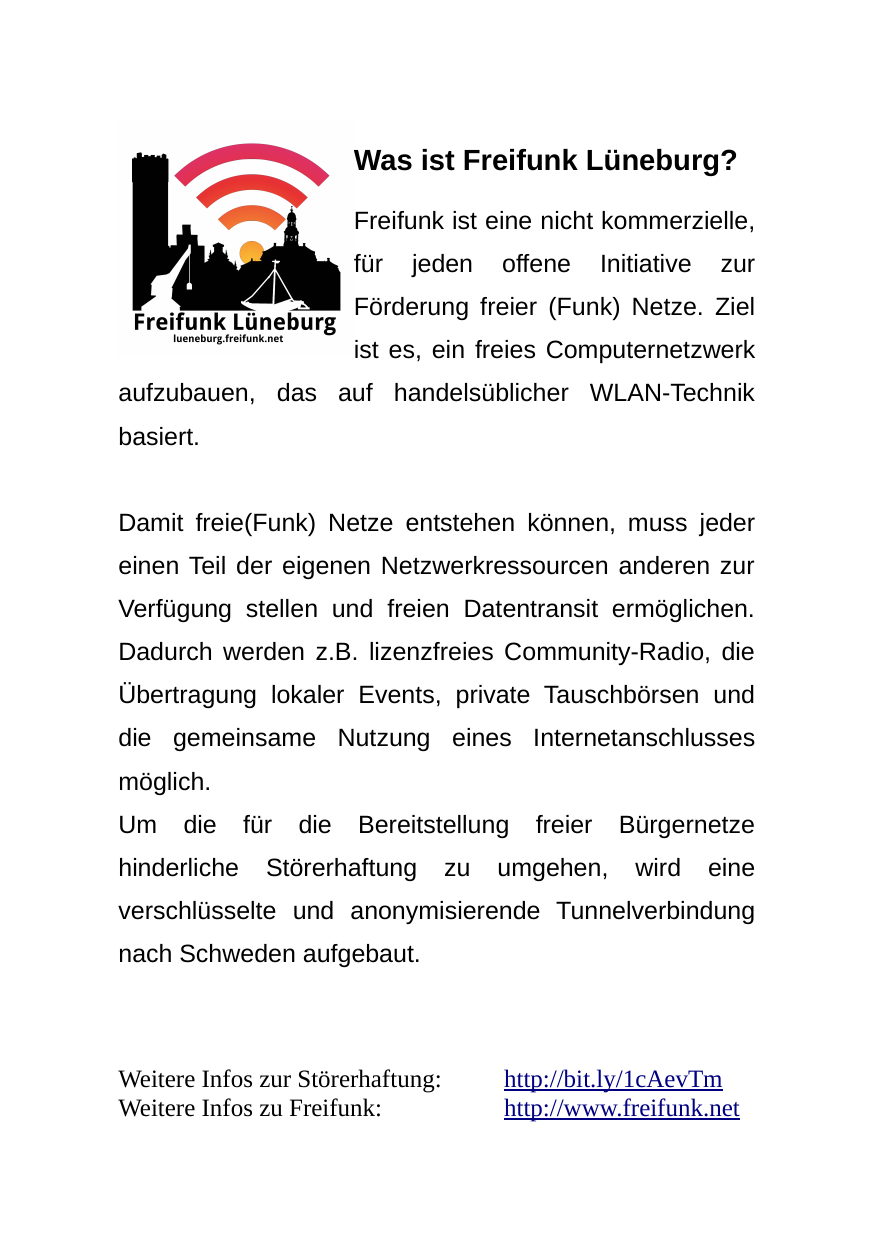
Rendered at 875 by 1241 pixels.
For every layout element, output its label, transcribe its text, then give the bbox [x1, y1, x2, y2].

picture [117, 120, 354, 357]
text Damit freie(Funk) Netze entstehen können, muss jeder einen Teil der eigenen Netzwerkressourcen anderen zur Verfügung stellen und freien Datentransit ermöglichen. Dadurch werden z.B. lizenzfreies Community-Radio, die Übertragung lokaler Events, private Tauschbörsen und die gemeinsame Nutzung eines Internetanschlusses möglich. [118, 508, 756, 795]
subtitle Was ist Freifunk Lüneburg? [354, 143, 756, 177]
text Um die für die Bereitstellung freier Bürgernetze hinderliche Störerhaftung zu umgehen, wird eine verschlüsselte und anonymisierende Tunnelverbindung nach Schweden aufgebaut. [118, 810, 756, 968]
text Freifunk ist eine nicht kommerzielle, für jeden offene Initiative zur Förderung freier (Funk) Netze. Ziel ist es, ein freies Computernetzwerk aufzubauen, das auf handelsüblicher WLAN-Technik basiert. [118, 206, 756, 450]
